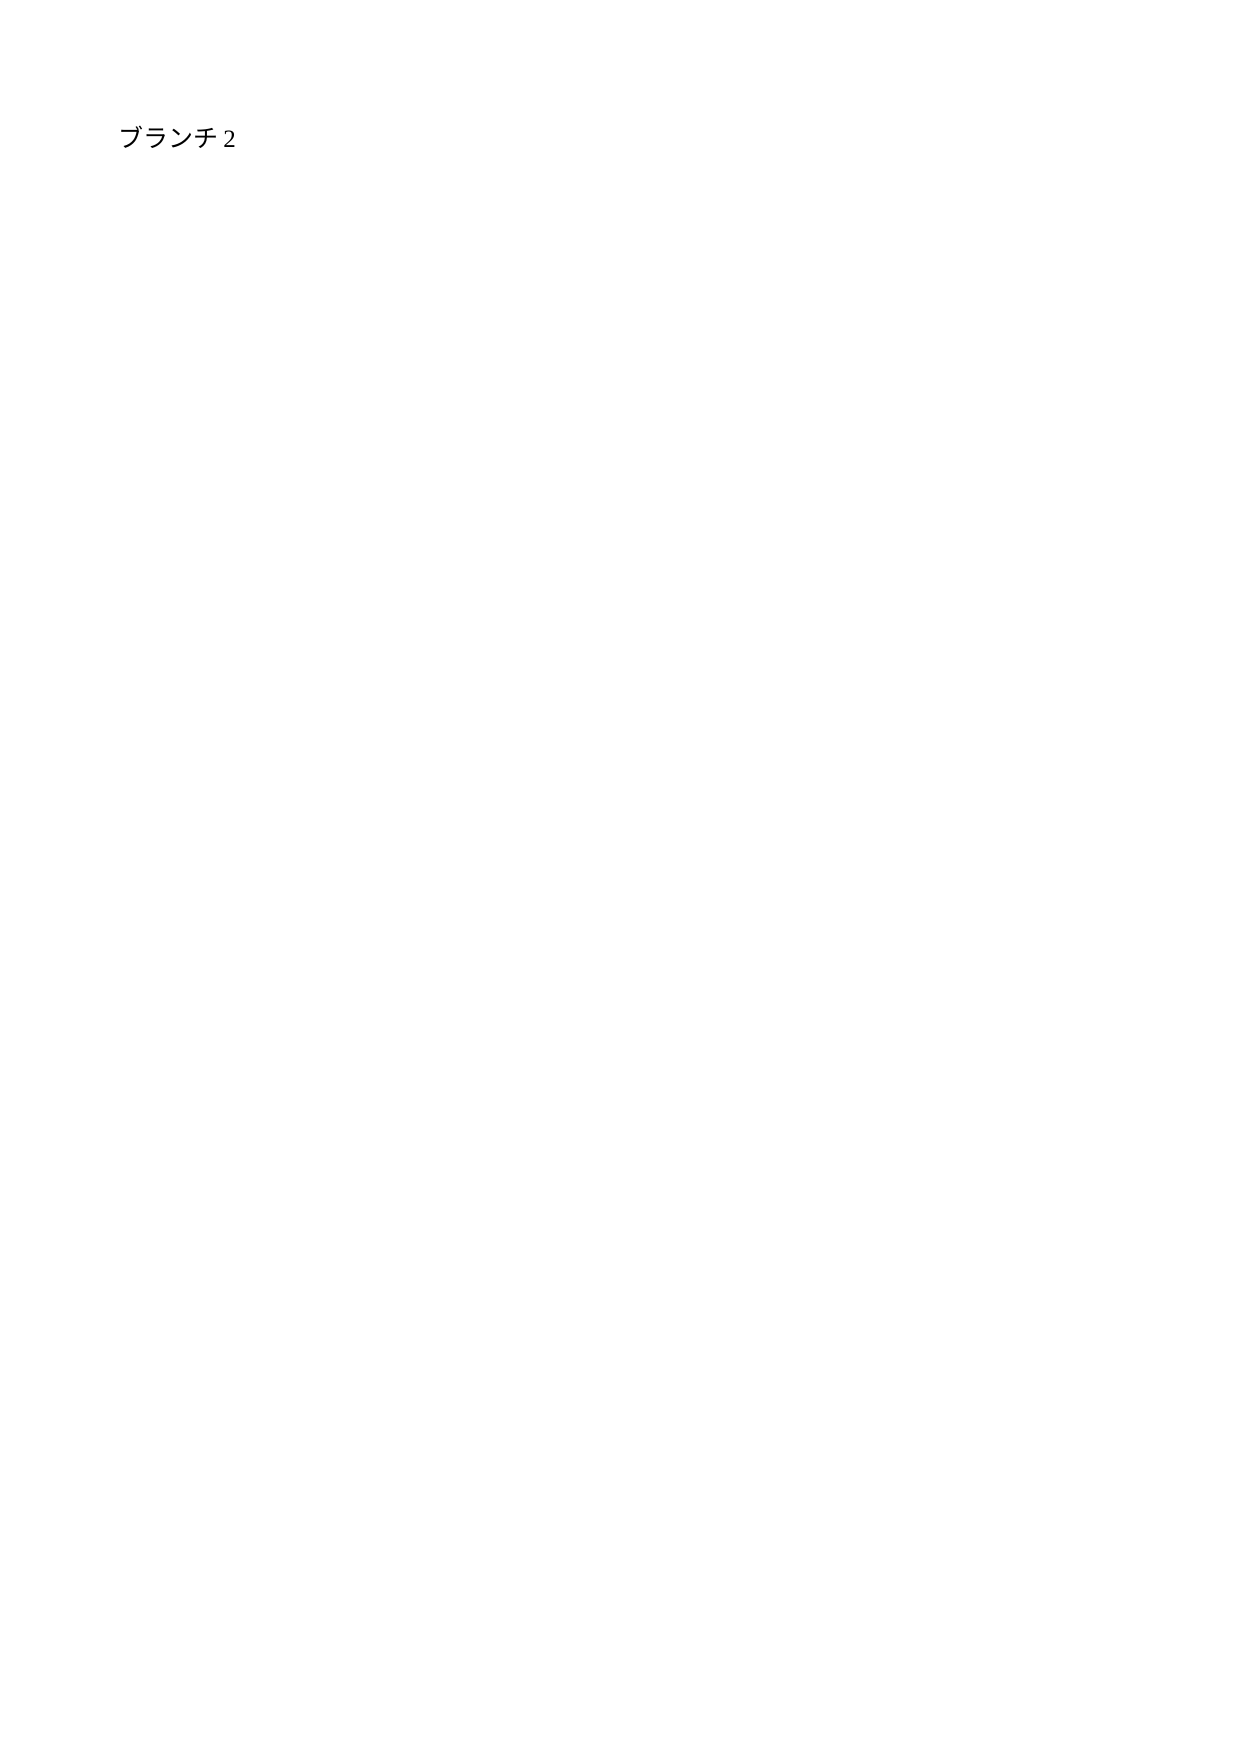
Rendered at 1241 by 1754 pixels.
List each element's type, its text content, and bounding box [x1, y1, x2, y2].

text ブランチ2 [118, 118, 1122, 154]
